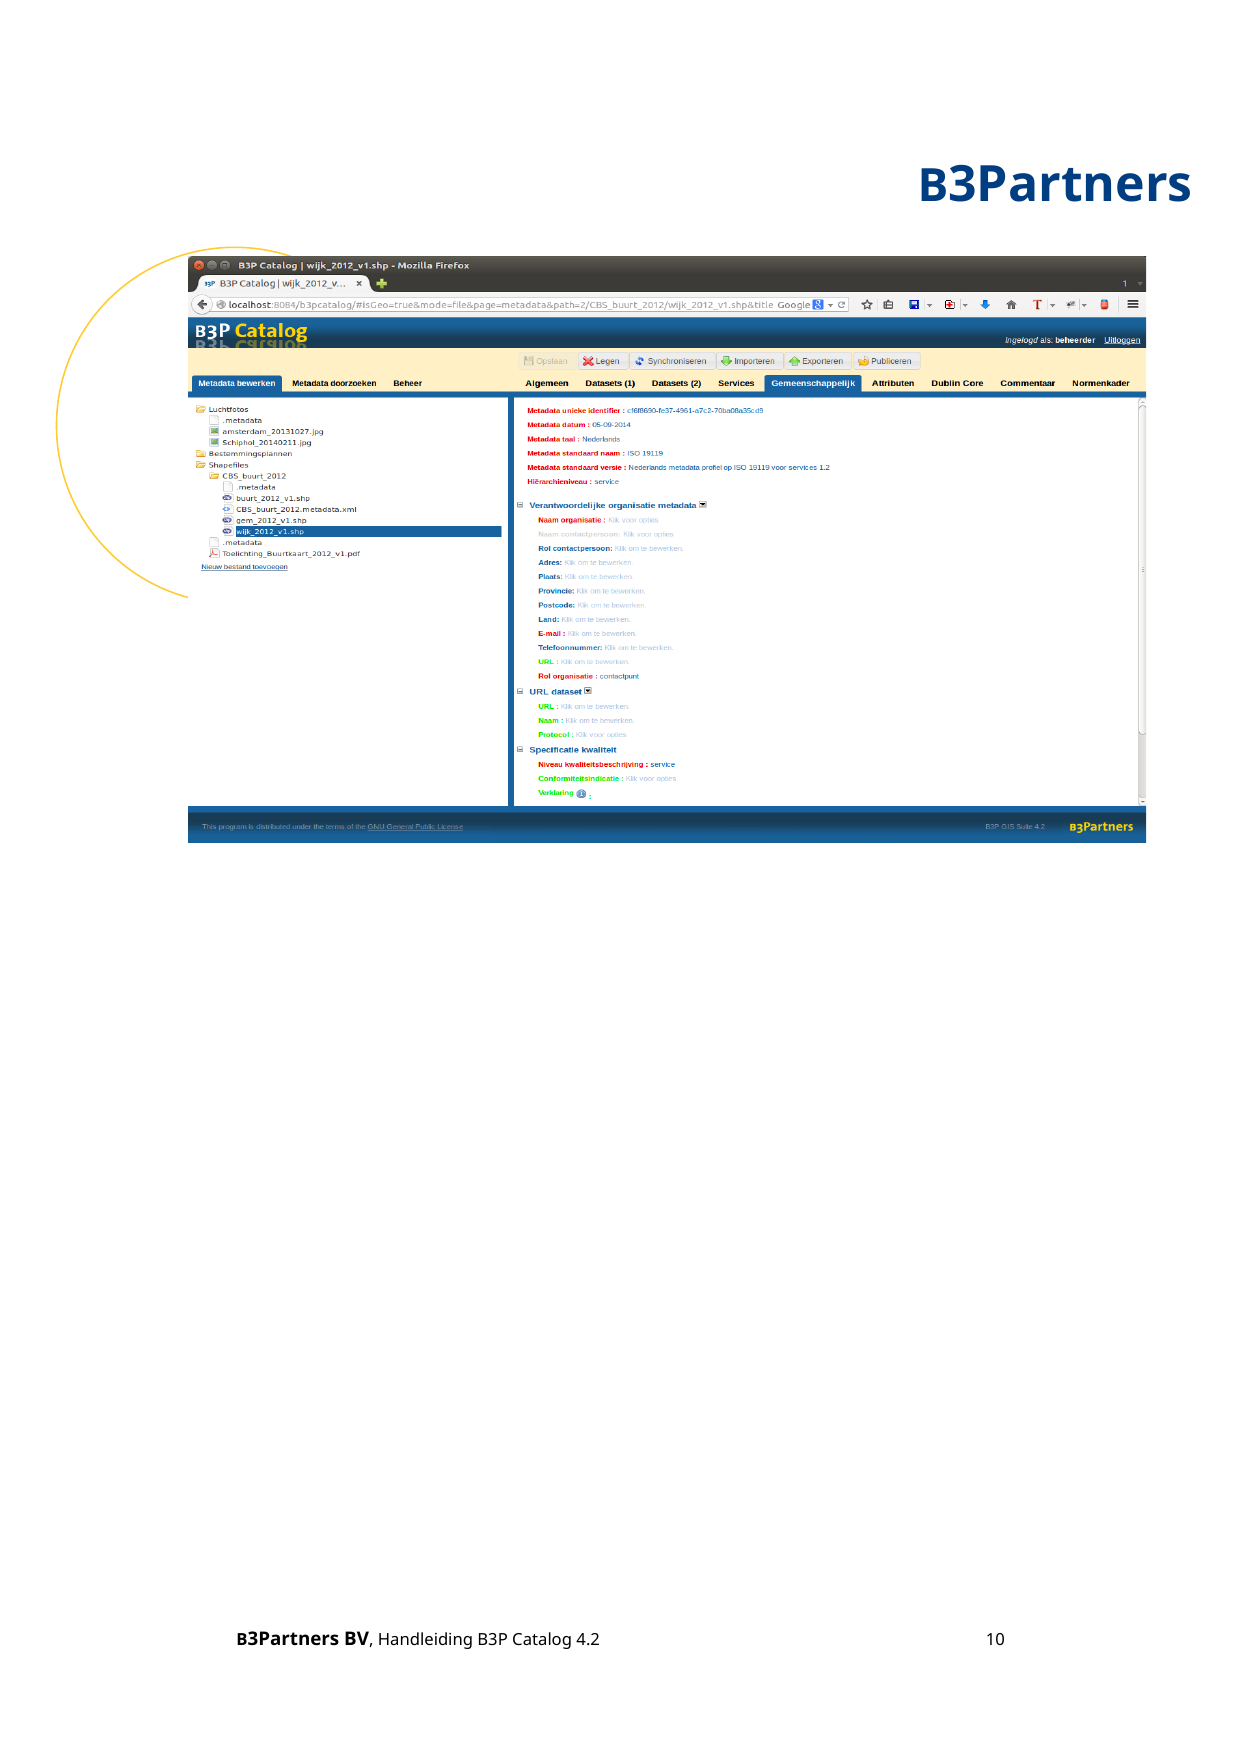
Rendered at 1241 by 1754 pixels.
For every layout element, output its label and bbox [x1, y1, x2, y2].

picture [188, 256, 1147, 843]
